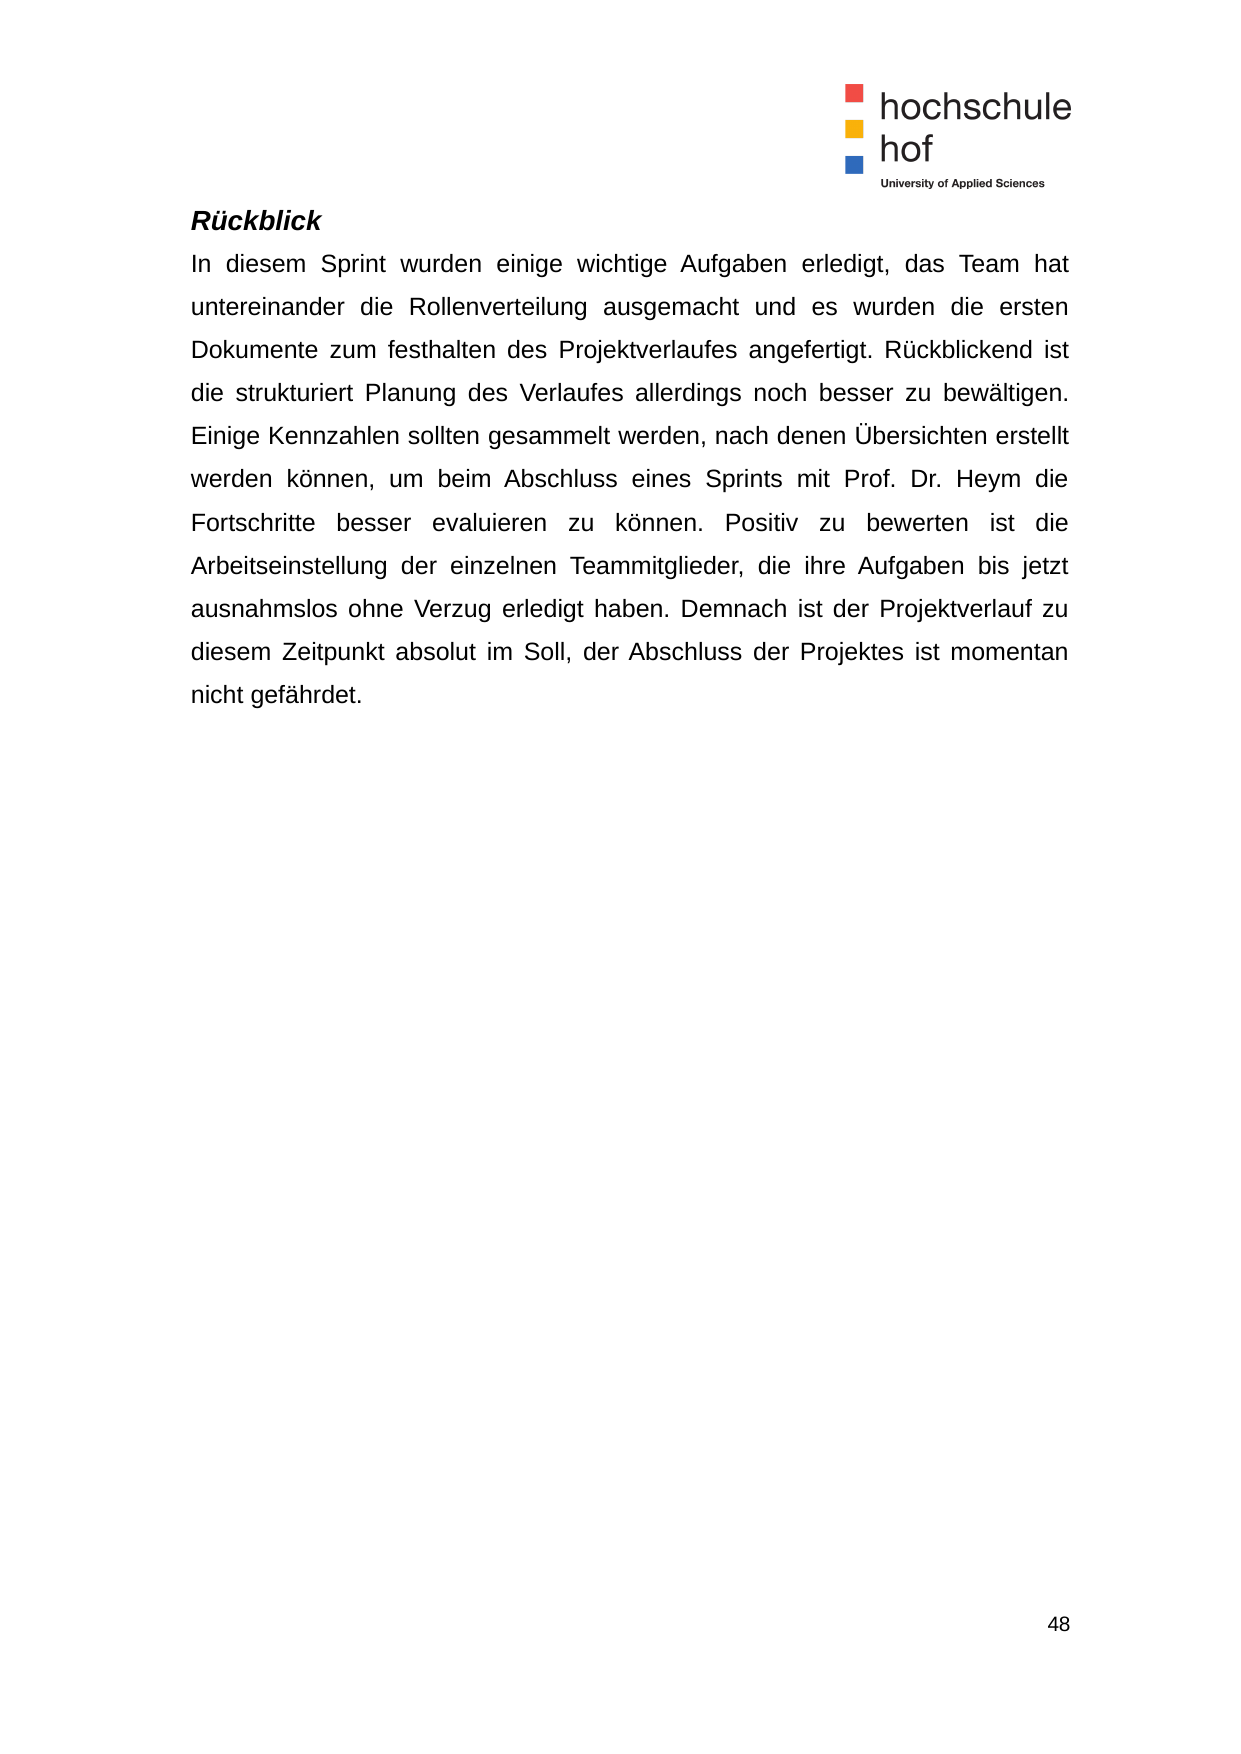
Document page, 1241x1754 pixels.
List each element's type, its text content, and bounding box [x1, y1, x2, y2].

text In diesem Sprint wurden einige wichtige Aufgaben erledigt, das Team hat untereinander die Rollenverteilung ausgemacht und es wurden die ersten Dokumente zum festhalten des Projektverlaufes angefertigt. Rückblickend ist die strukturiert Planung des Verlaufes allerdings noch besser zu bewältigen. Einige Kennzahlen sollten gesammelt werden, nach denen Übersichten erstellt werden können, um beim Abschluss eines Sprints mit Prof. Dr. Heym die Fortschritte besser evaluieren zu können. Positiv zu bewerten ist die Arbeitseinstellung der einzelnen Teammitglieder, die ihre Aufgaben bis jetzt ausnahmslos ohne Verzug erledigt haben. Demnach ist der Projektverlauf zu diesem Zeitpunkt absolut im Soll, der Abschluss der Projektes ist momentan nicht gefährdet. [191, 249, 1070, 709]
picture [845, 84, 1071, 189]
subtitle Rückblick [191, 204, 1070, 236]
